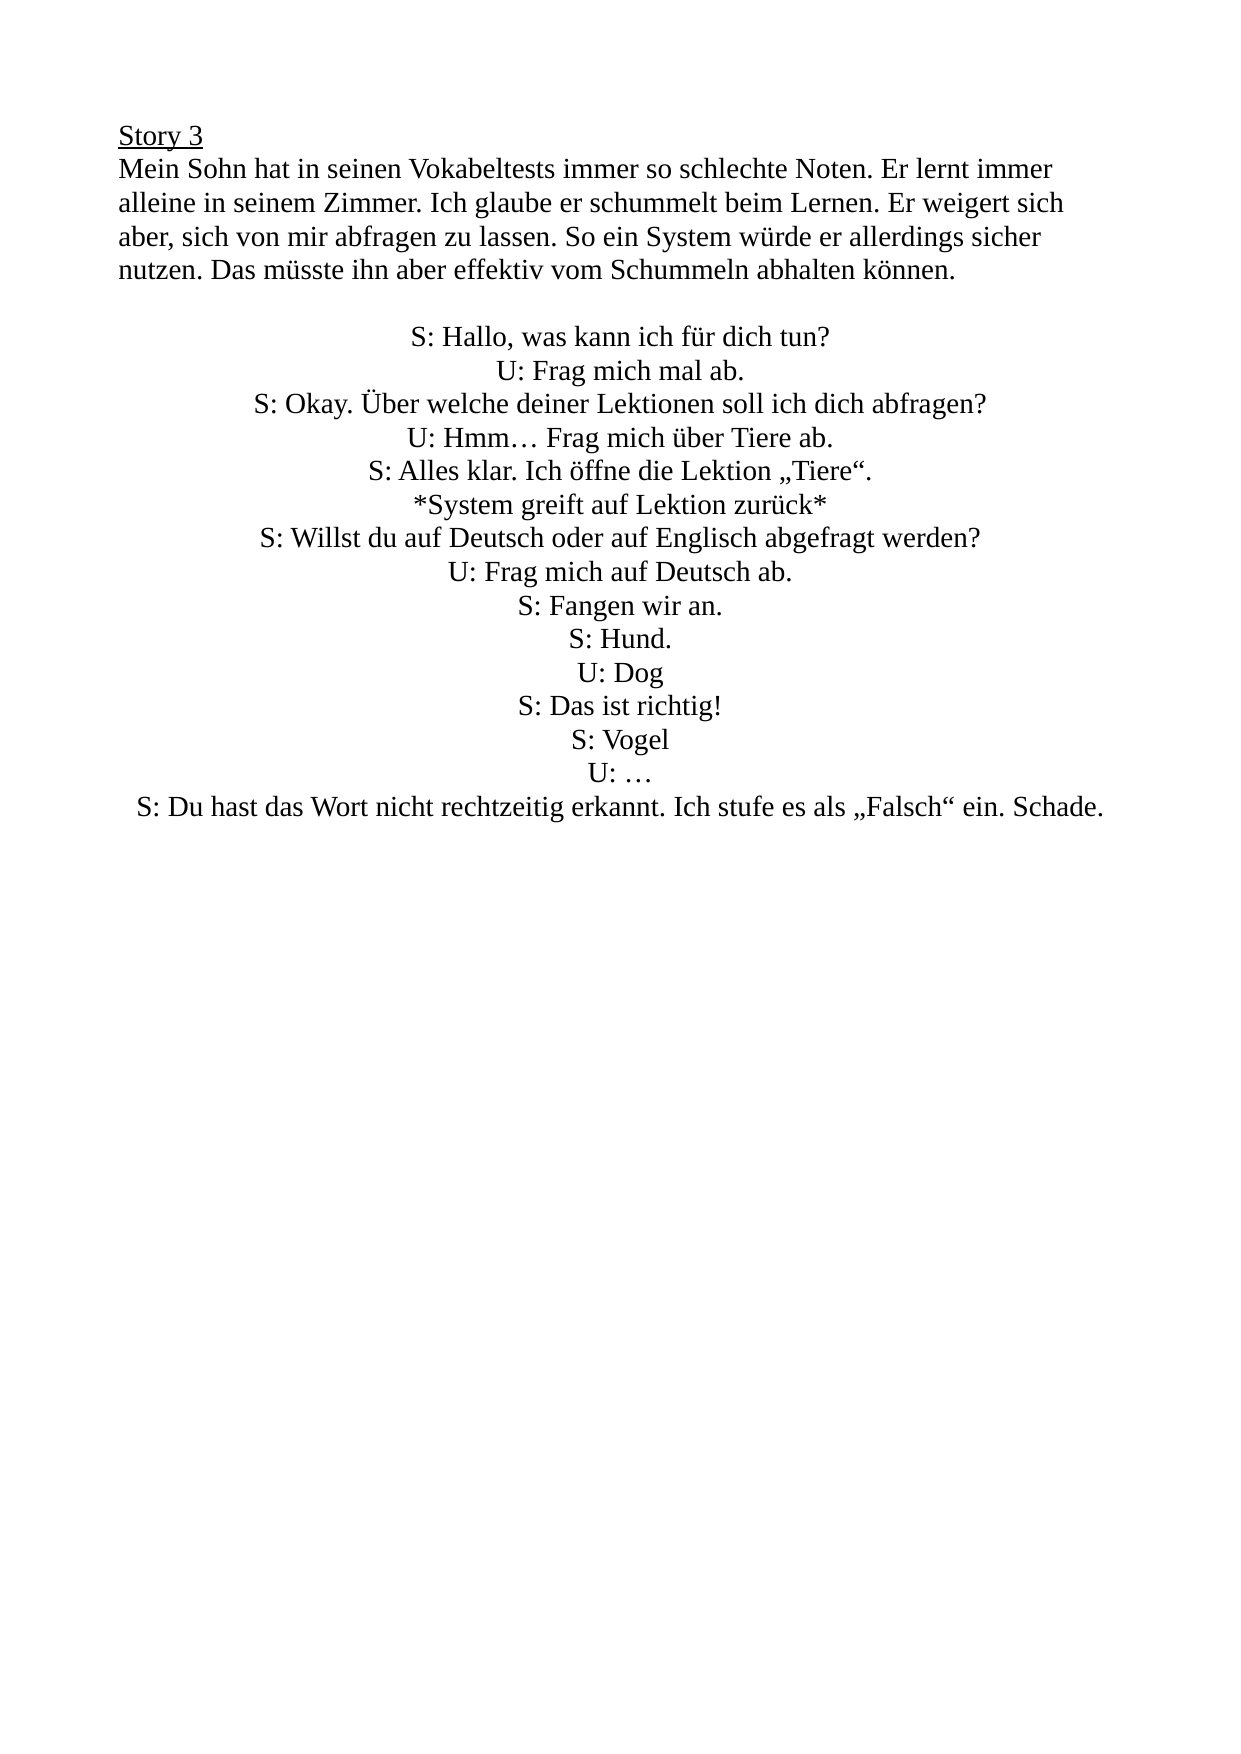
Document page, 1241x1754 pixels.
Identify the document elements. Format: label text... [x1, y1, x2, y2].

text U: Dog [118, 655, 1122, 688]
text S: Vogel [118, 722, 1122, 755]
text U: … [118, 755, 1122, 789]
text U: Frag mich auf Deutsch ab. [118, 554, 1122, 588]
text *System greift auf Lektion zurück* [118, 487, 1122, 521]
text Story 3 [118, 118, 1122, 152]
text U: Hmm… Frag mich über Tiere ab. [118, 420, 1122, 453]
text S: Hund. [118, 621, 1122, 655]
text S: Das ist richtig! [118, 688, 1122, 722]
text S: Okay. Über welche deiner Lektionen soll ich dich abfragen? [118, 386, 1122, 420]
text S: Fangen wir an. [118, 588, 1122, 621]
text S: Du hast das Wort nicht rechtzeitig erkannt. Ich stufe es als „Falsch“ ein. Schade. [118, 789, 1122, 822]
text Mein Sohn hat in seinen Vokabeltests immer so schlechte Noten. Er lernt immer alleine in seinem Zimmer. Ich glaube er schummelt beim Lernen. Er weigert sich aber, sich von mir abfragen zu lassen. So ein System würde er allerdings sicher nutzen. Das müsste ihn aber effektiv vom Schummeln abhalten können. [118, 152, 1122, 286]
text S: Hallo, was kann ich für dich tun? U: Frag mich mal ab. [118, 319, 1122, 386]
text S: Willst du auf Deutsch oder auf Englisch abgefragt werden? [118, 521, 1122, 554]
text S: Alles klar. Ich öffne die Lektion „Tiere“. [118, 453, 1122, 487]
